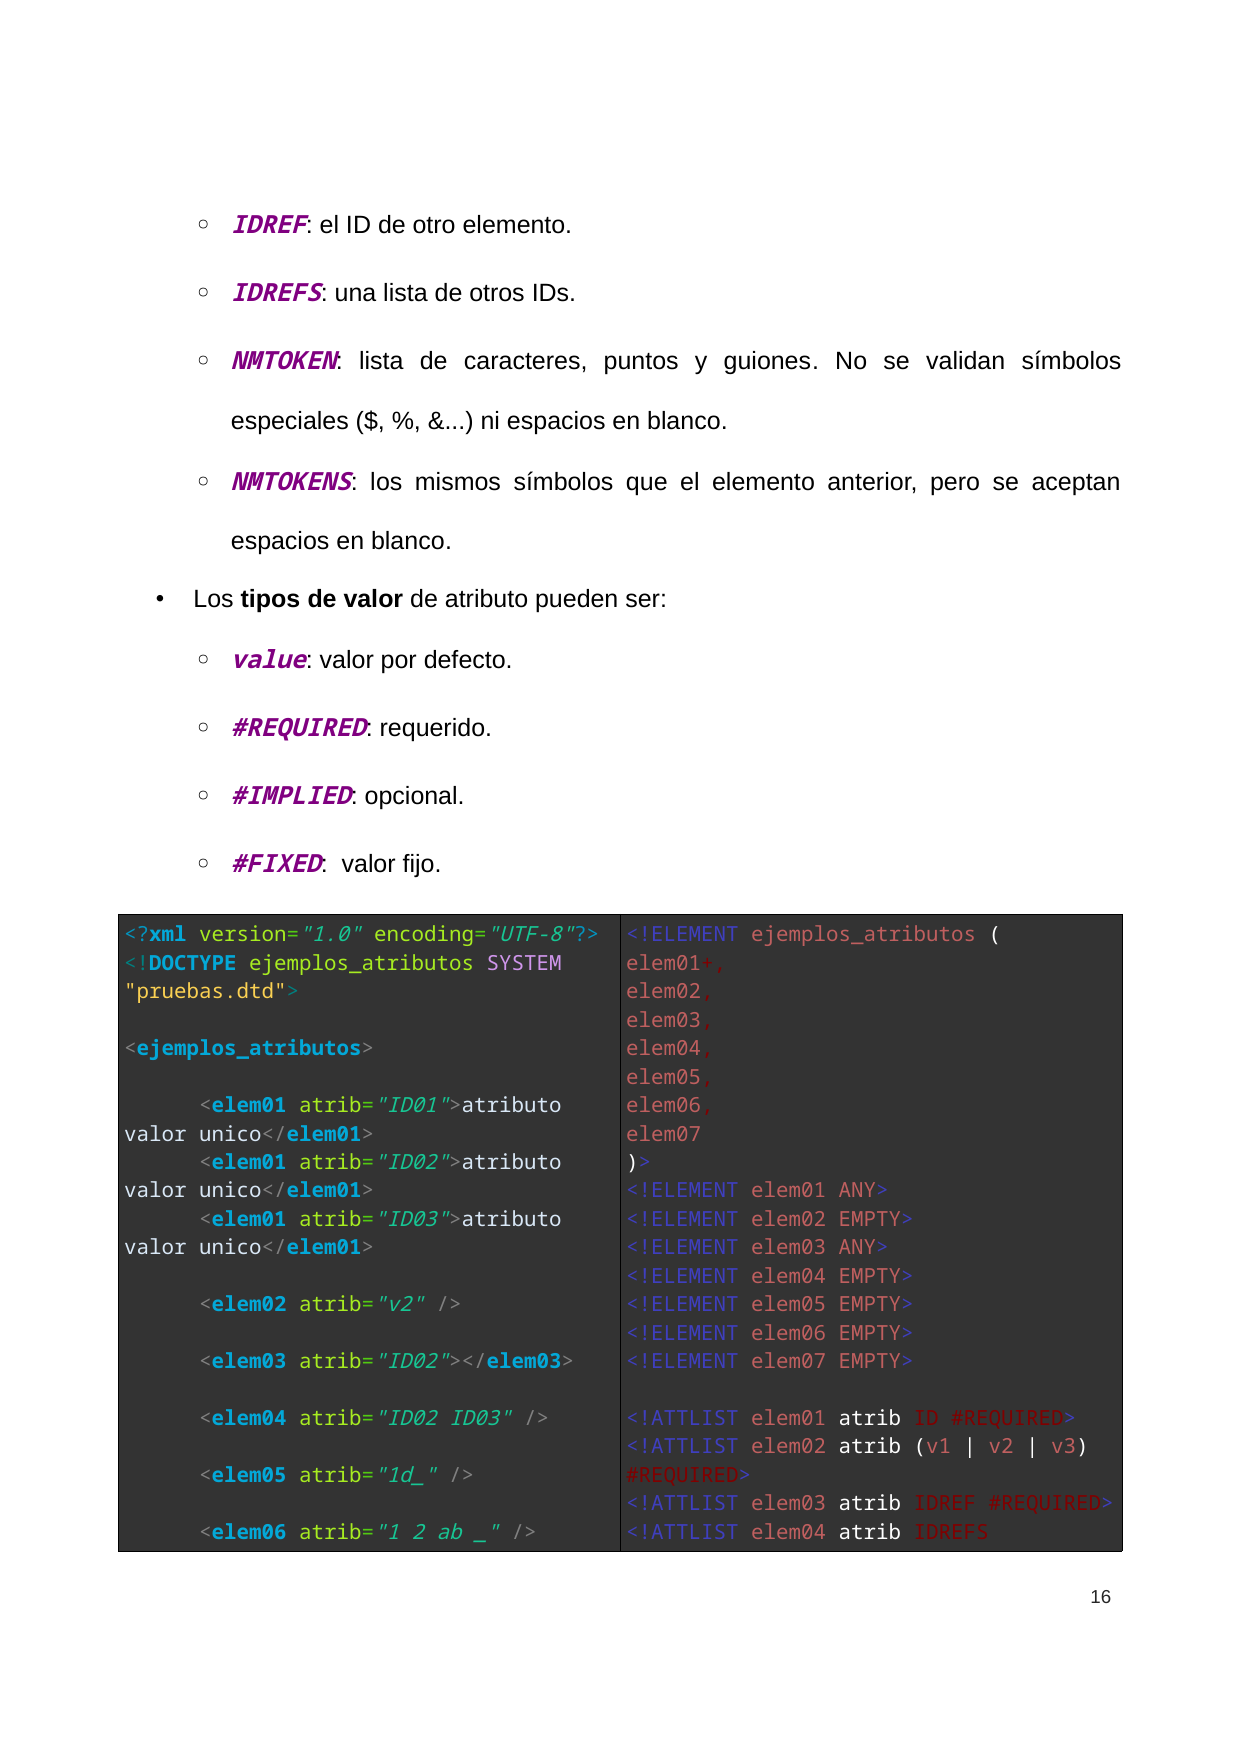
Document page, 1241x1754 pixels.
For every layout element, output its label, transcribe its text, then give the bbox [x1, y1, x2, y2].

list #IMPLIED: opcional. [193, 777, 1122, 812]
list value: valor por defecto. [193, 641, 1122, 675]
list Los tipos de valor de atributo pueden ser: [156, 583, 1122, 612]
list #FIXED: valor fijo. [193, 846, 1122, 880]
list IDREF: el ID de otro elemento. [193, 207, 1122, 241]
list IDREFS: una lista de otros IDs. [193, 275, 1122, 309]
table_header <!ELEMENT ejemplos_atributos ( elem01+, elem02, elem03, elem04, elem05, elem06, elem07 )> <!ELEMENT elem01 ANY> <!ELEMENT elem02 EMPTY> <!ELEMENT elem03 ANY> <!ELEMENT elem04 EMPTY> <!ELEMENT elem05 EMPTY> <!ELEMENT elem06 EMPTY> <!ELEMENT elem07 EMPTY> <!ATTLIST elem01 atrib ID #REQUIRED> <!ATTLIST elem02 atrib (v1 | v2 | v3) #REQUIRED> <!ATTLIST elem03 atrib IDREF #REQUIRED> <!ATTLIST elem04 atrib IDREFS [621, 915, 1122, 1551]
list #REQUIRED: requerido. [193, 709, 1122, 743]
list NMTOKENS: los mismos símbolos que el elemento anterior, pero se aceptan espacios en blanco. [193, 463, 1122, 555]
list NMTOKEN: lista de caracteres, puntos y guiones. No se validan símbolos especiales ($, %, &...) ni espacios en blanco. [193, 343, 1122, 434]
table_header <?xml version="1.0" encoding="UTF-8"?> <!DOCTYPE ejemplos_atributos SYSTEM "pruebas.dtd"> <ejemplos_atributos> <elem01 atrib="ID01">atributo valor unico</elem01> <elem01 atrib="ID02">atributo valor unico</elem01> <elem01 atrib="ID03">atributo valor unico</elem01> <elem02 atrib="v2" /> <elem03 atrib="ID02"></elem03> <elem04 atrib="ID02 ID03" /> <elem05 atrib="1d_" /> <elem06 atrib="1 2 ab _" /> [119, 915, 620, 1551]
